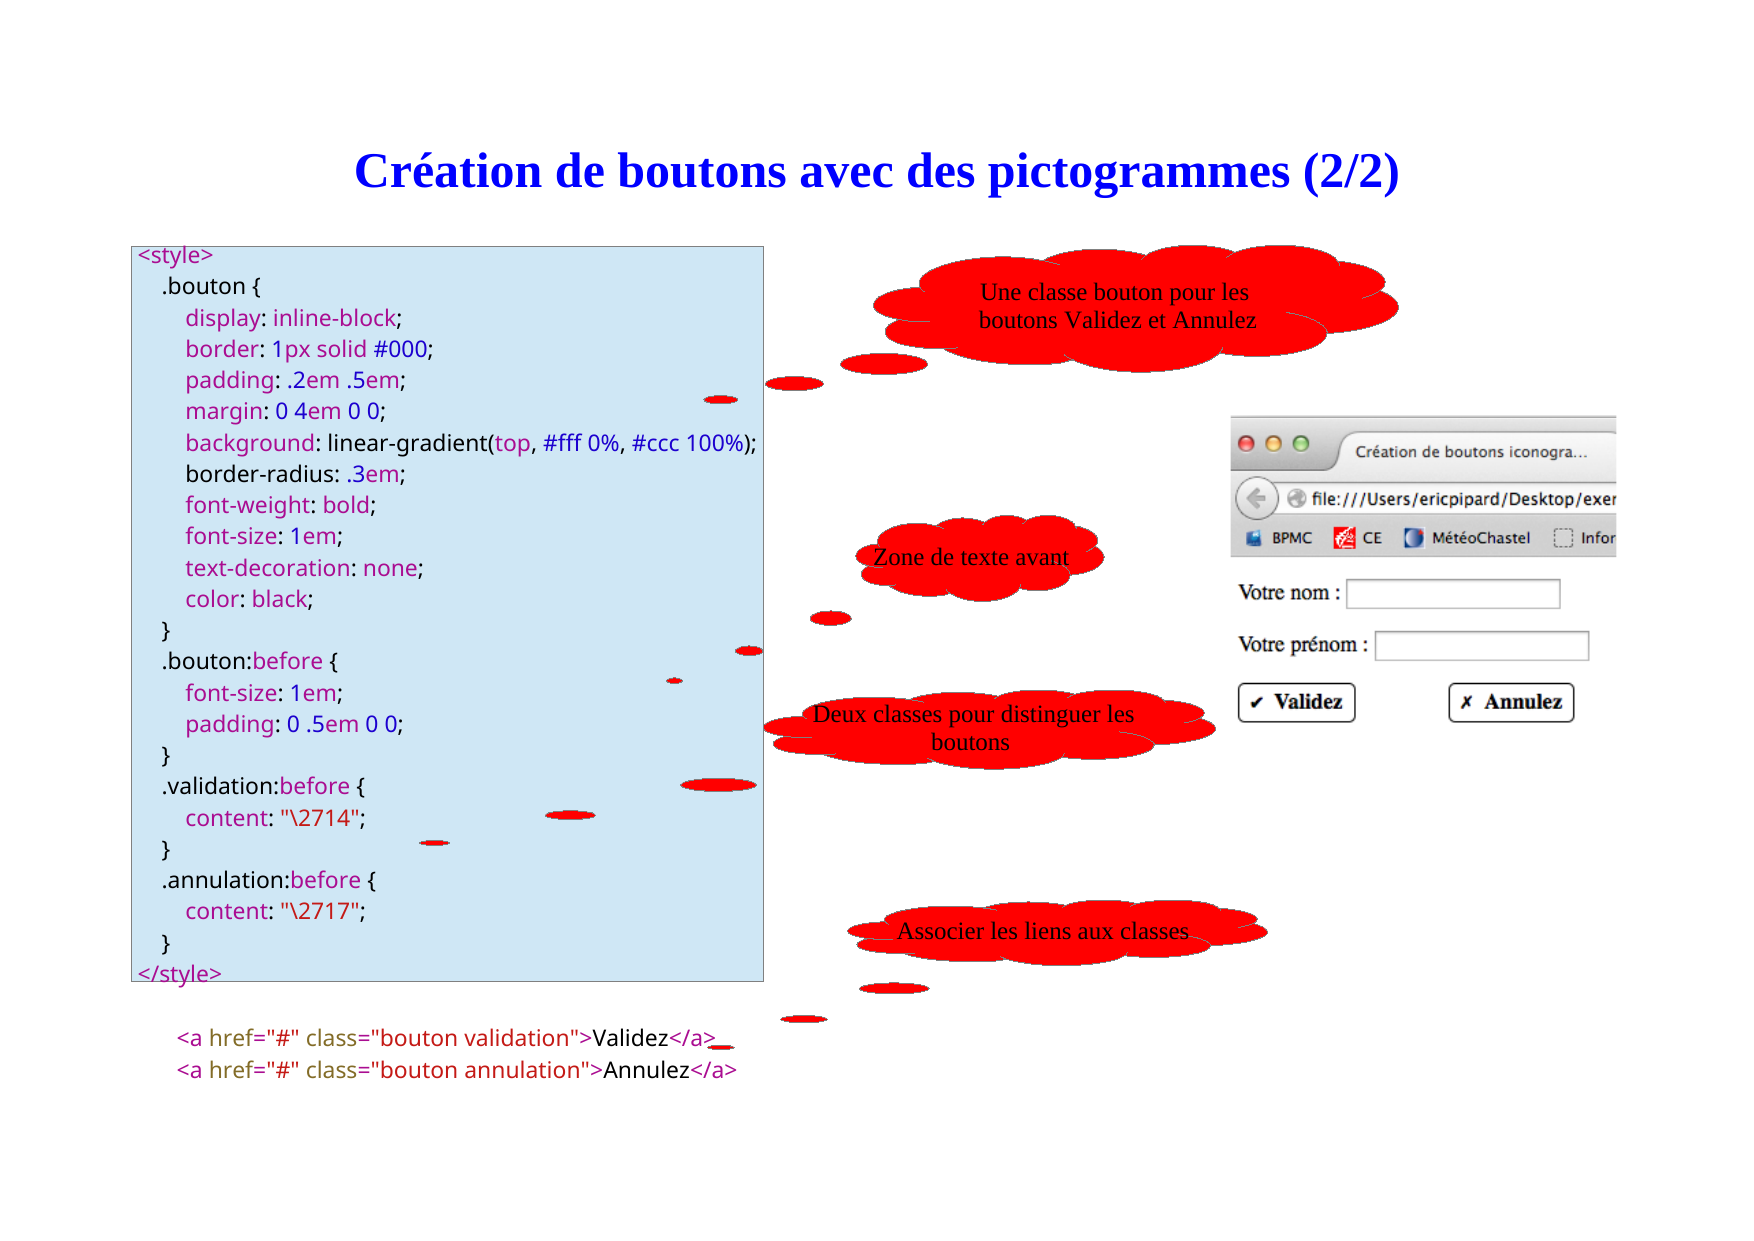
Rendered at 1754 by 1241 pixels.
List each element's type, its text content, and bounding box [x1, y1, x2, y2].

picture [1230, 415, 1617, 776]
subtitle Création de boutons avec des pictogrammes (2/2) [118, 143, 1636, 198]
text <a href="#" class="bouton annulation">Annulez</a> [118, 1053, 1636, 1085]
text <a href="#" class="bouton validation">Validez</a> [118, 1022, 1636, 1053]
